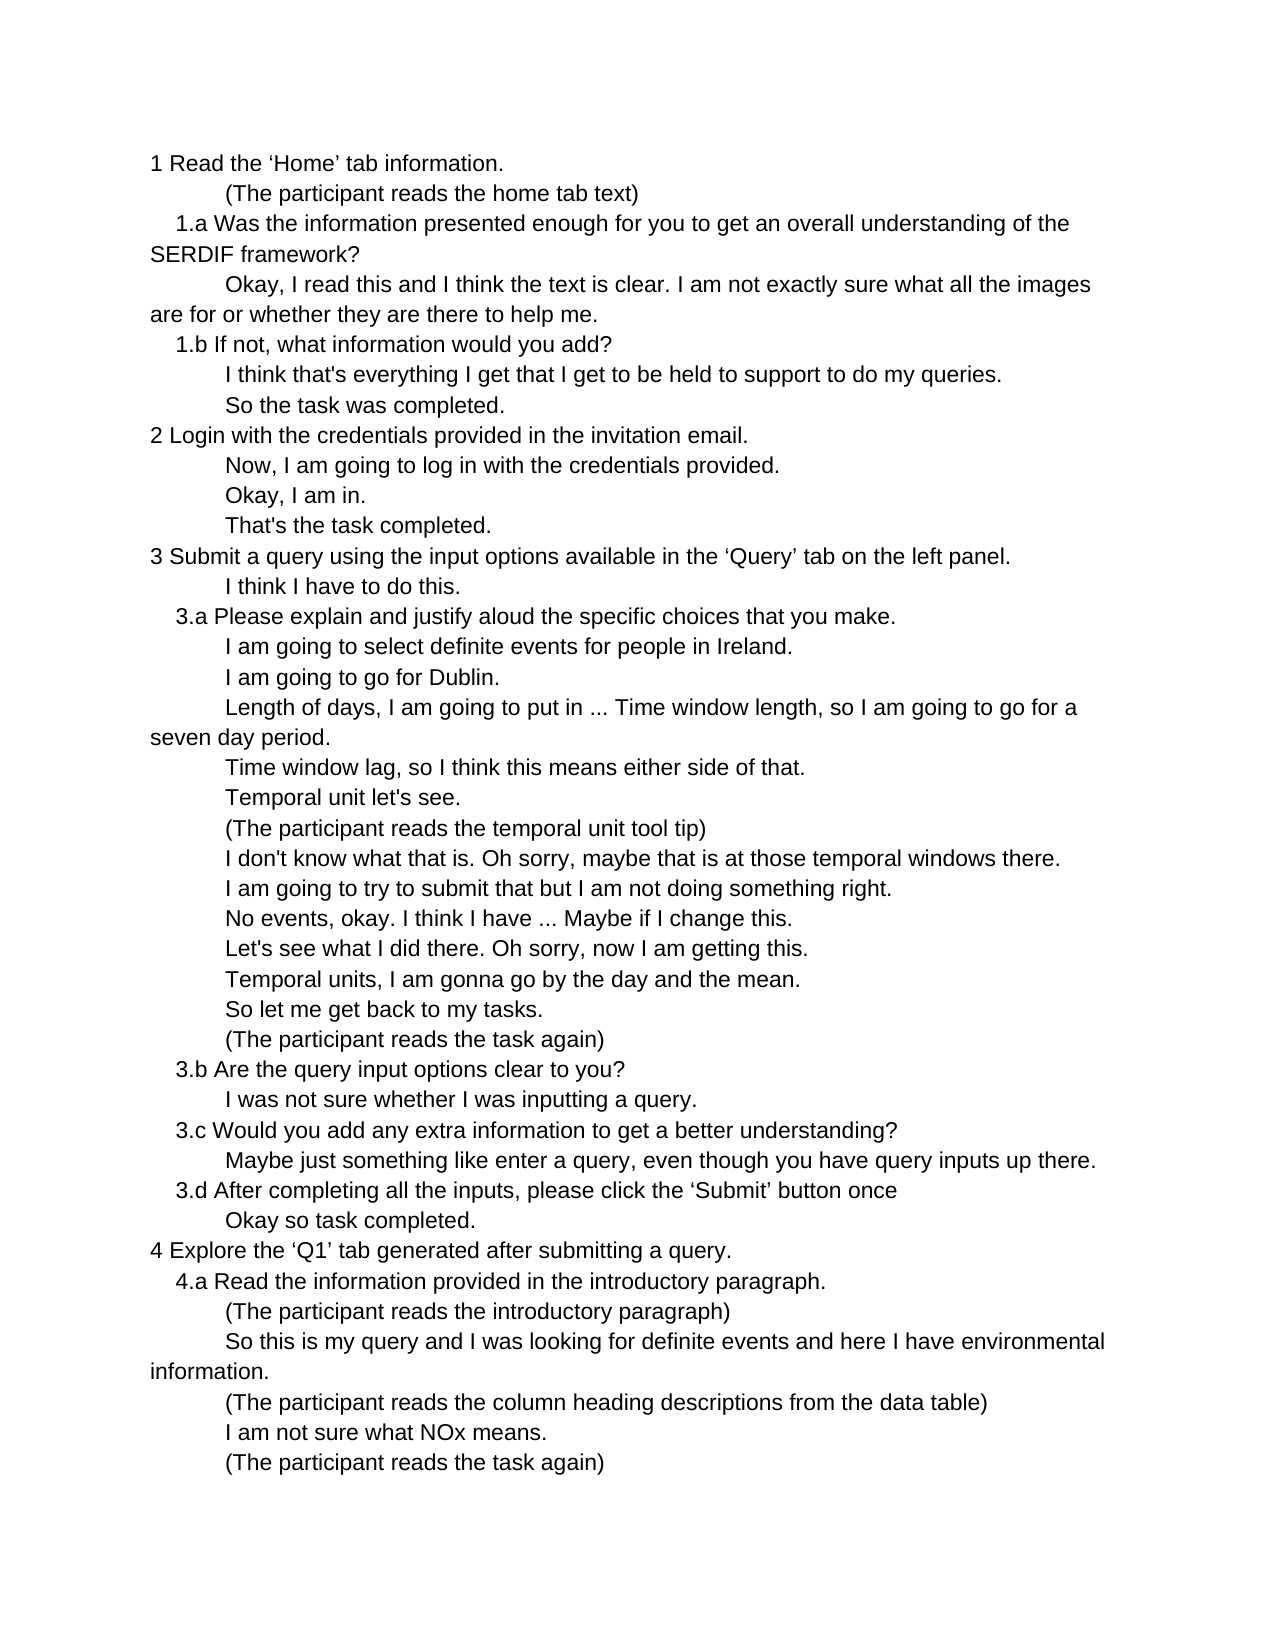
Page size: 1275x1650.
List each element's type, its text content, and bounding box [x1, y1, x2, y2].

text So the task was completed. [150, 392, 1125, 418]
text Let's see what I did there. Oh sorry, now I am getting this. [150, 935, 1125, 962]
text 1.b If not, what information would you add? [150, 331, 1125, 358]
text (The participant reads the task again) [150, 1449, 1125, 1475]
text So let me get back to my tasks. [150, 996, 1125, 1022]
text 3.a Please explain and justify aloud the specific choices that you make. [150, 603, 1125, 629]
text Okay, I am in. [150, 482, 1125, 509]
text Temporal units, I am gonna go by the day and the mean. [150, 966, 1125, 992]
text (The participant reads the introductory paragraph) [150, 1298, 1125, 1324]
text 4.a Read the information provided in the introductory paragraph. [150, 1268, 1125, 1294]
text I don't know what that is. Oh sorry, maybe that is at those temporal windows there. [150, 845, 1125, 871]
text (The participant reads the temporal unit tool tip) [150, 814, 1125, 841]
text I was not sure whether I was inputting a query. [150, 1086, 1125, 1113]
text I am going to go for Dublin. [150, 663, 1125, 690]
text (The participant reads the column heading descriptions from the data table) [150, 1388, 1125, 1415]
text I am going to try to submit that but I am not doing something right. [150, 875, 1125, 901]
text (The participant reads the task again) [150, 1026, 1125, 1052]
text 1.a Was the information presented enough for you to get an overall understanding of the SERDIF framework? [150, 210, 1125, 267]
text No events, okay. I think I have ... Maybe if I change this. [150, 905, 1125, 932]
text 2 Login with the credentials provided in the invitation email. [150, 422, 1125, 448]
text I am not sure what NOx means. [150, 1419, 1125, 1445]
text Time window lag, so I think this means either side of that. [150, 754, 1125, 781]
text Okay so task completed. [150, 1207, 1125, 1234]
text Now, I am going to log in with the credentials provided. [150, 452, 1125, 478]
text 1 Read the ‘Home’ tab information. [150, 150, 1125, 176]
text So this is my query and I was looking for definite events and here I have environmental information. [150, 1328, 1125, 1385]
text 3 Submit a query using the input options available in the ‘Query’ tab on the left panel. [150, 543, 1125, 569]
text Temporal unit let's see. [150, 784, 1125, 811]
text Maybe just something like enter a query, even though you have query inputs up there. [150, 1147, 1125, 1173]
text Length of days, I am going to put in ... Time window length, so I am going to go for a seven day period. [150, 694, 1125, 750]
text 3.c Would you add any extra information to get a better understanding? [150, 1117, 1125, 1143]
text 4 Explore the ‘Q1’ tab generated after submitting a query. [150, 1237, 1125, 1264]
text 3.d After completing all the inputs, please click the ‘Submit’ button once [150, 1177, 1125, 1203]
text 3.b Are the query input options clear to you? [150, 1056, 1125, 1083]
text That's the task completed. [150, 512, 1125, 539]
text (The participant reads the home tab text) [150, 180, 1125, 207]
text I think I have to do this. [150, 573, 1125, 599]
text I think that's everything I get that I get to be held to support to do my queries. [150, 361, 1125, 388]
text Okay, I read this and I think the text is clear. I am not exactly sure what all the images are for or whether they are there to help me. [150, 271, 1125, 327]
text I am going to select definite events for people in Ireland. [150, 633, 1125, 660]
